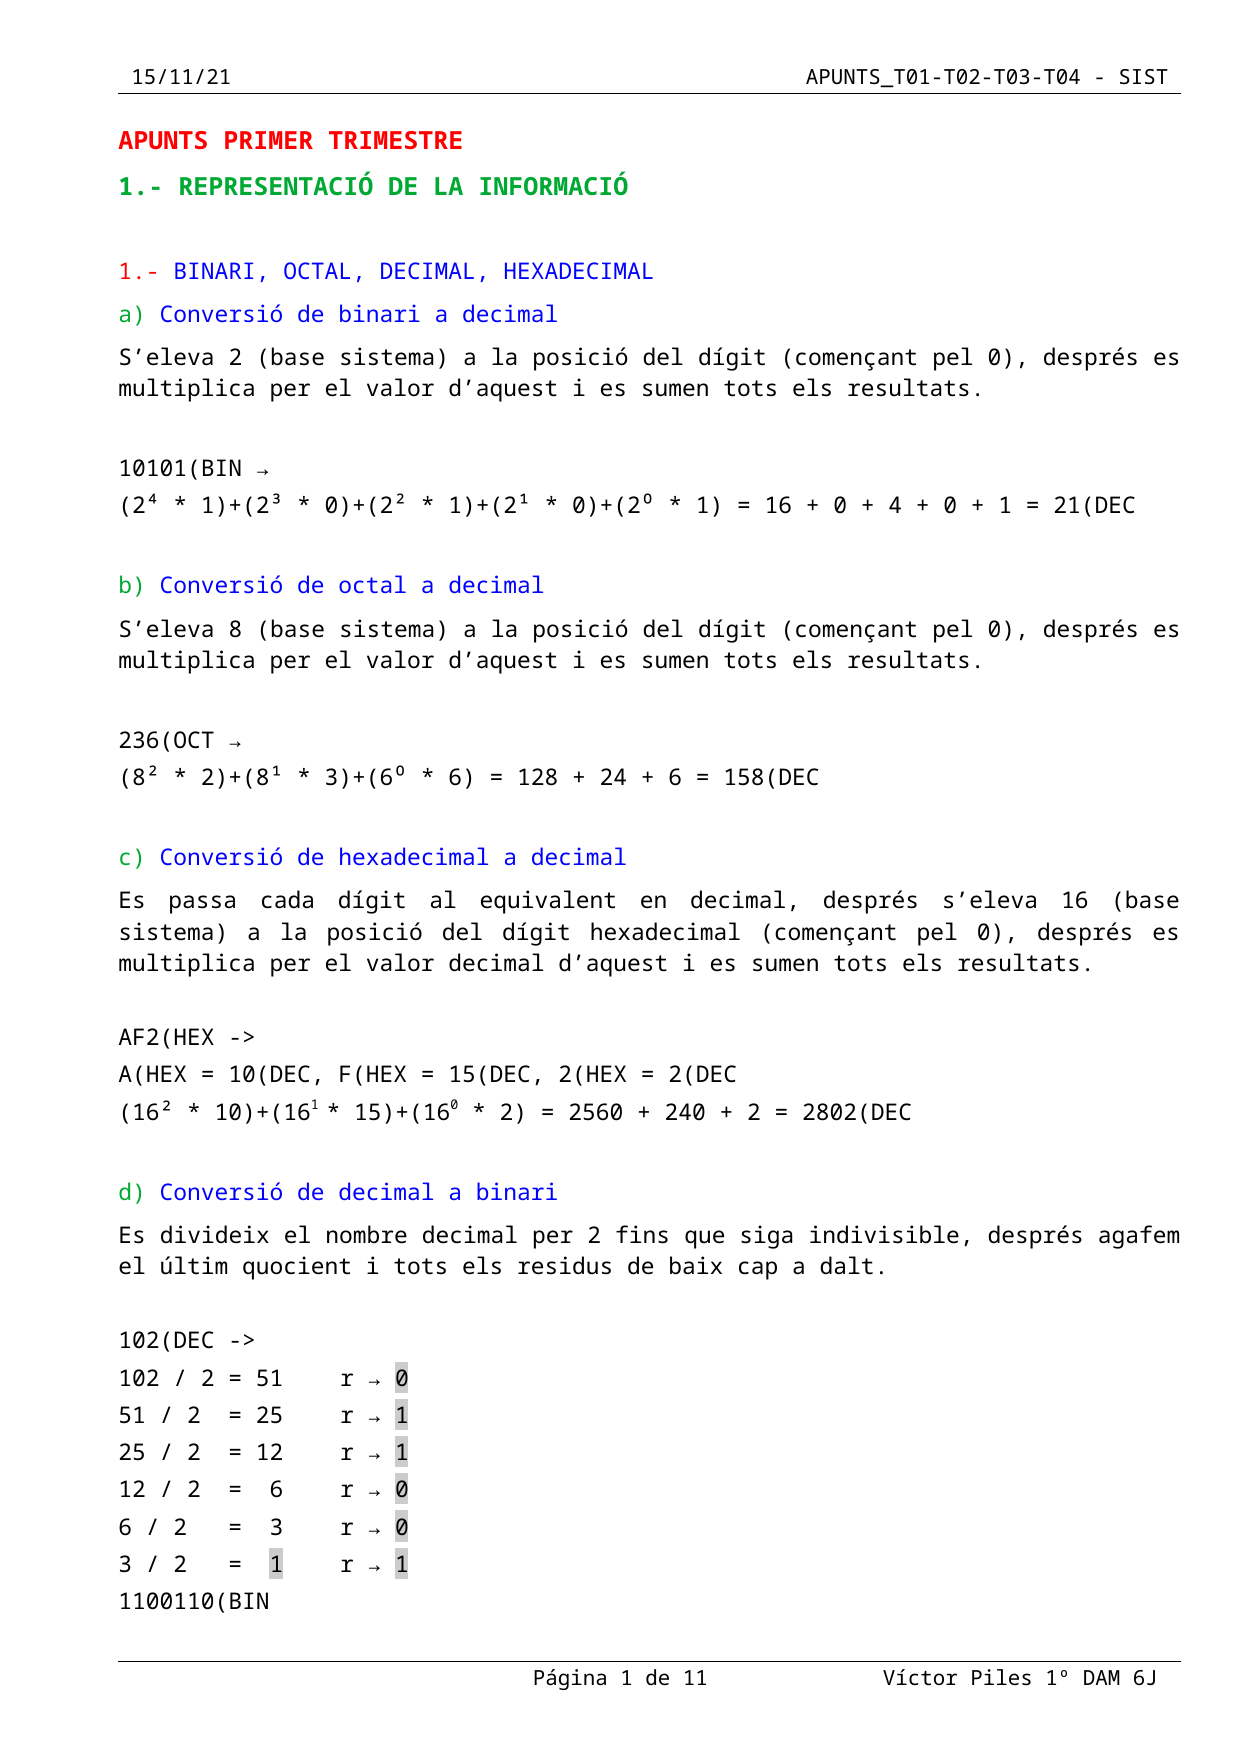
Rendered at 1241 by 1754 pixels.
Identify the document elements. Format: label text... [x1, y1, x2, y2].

text c) Conversió de hexadecimal a decimal [118, 841, 1181, 873]
text b) Conversió de octal a decimal [118, 569, 1181, 601]
text a) Conversió de binari a decimal [118, 298, 1181, 329]
text 102(DEC -> [118, 1324, 1181, 1356]
text (2⁴ * 1)+(2³ * 0)+(2² * 1)+(2¹ * 0)+(2⁰ * 1) = 16 + 0 + 4 + 0 + 1 = 21(DEC [118, 489, 1181, 521]
text (8² * 2)+(8¹ * 3)+(6⁰ * 6) = 128 + 24 + 6 = 158(DEC [118, 761, 1181, 792]
text AF2(HEX -> [118, 1021, 1181, 1052]
text d) Conversió de decimal a binari [118, 1176, 1181, 1207]
text 12 / 2 = 6 r → 0 [118, 1473, 1181, 1504]
text APUNTS PRIMER TRIMESTRE [118, 123, 1181, 157]
text 6 / 2 = 3 r → 0 [118, 1510, 1181, 1542]
text S’eleva 2 (base sistema) a la posició del dígit (començant pel 0), després es multiplica per el valor d’aquest i es sumen tots els resultats. [118, 341, 1181, 403]
text 25 / 2 = 12 r → 1 [118, 1436, 1181, 1467]
text Es divideix el nombre decimal per 2 fins que siga indivisible, després agafem el últim quocient i tots els residus de baix cap a dalt. [118, 1219, 1181, 1281]
text 51 / 2 = 25 r → 1 [118, 1399, 1181, 1430]
text S’eleva 8 (base sistema) a la posició del dígit (començant pel 0), després es multiplica per el valor d’aquest i es sumen tots els resultats. [118, 612, 1181, 675]
text 3 / 2 = 1 r → 1 [118, 1548, 1181, 1579]
text (16² * 10)+(161 * 15)+(160 * 2) = 2560 + 240 + 2 = 2802(DEC [118, 1096, 1181, 1127]
text 236(OCT → [118, 724, 1181, 755]
text 102 / 2 = 51 r → 0 [118, 1362, 1181, 1393]
text 1.- REPRESENTACIÓ DE LA INFORMACIÓ [118, 169, 1181, 203]
text Es passa cada dígit al equivalent en decimal, després s’eleva 16 (base sistema) a la posició del dígit hexadecimal (començant pel 0), després es multiplica per el valor decimal d’aquest i es sumen tots els resultats. [118, 884, 1181, 978]
text A(HEX = 10(DEC, F(HEX = 15(DEC, 2(HEX = 2(DEC [118, 1058, 1181, 1090]
text 1100110(BIN [118, 1585, 1181, 1616]
text 10101(BIN → [118, 452, 1181, 483]
text 1.- BINARI, OCTAL, DECIMAL, HEXADECIMAL [118, 254, 1181, 286]
